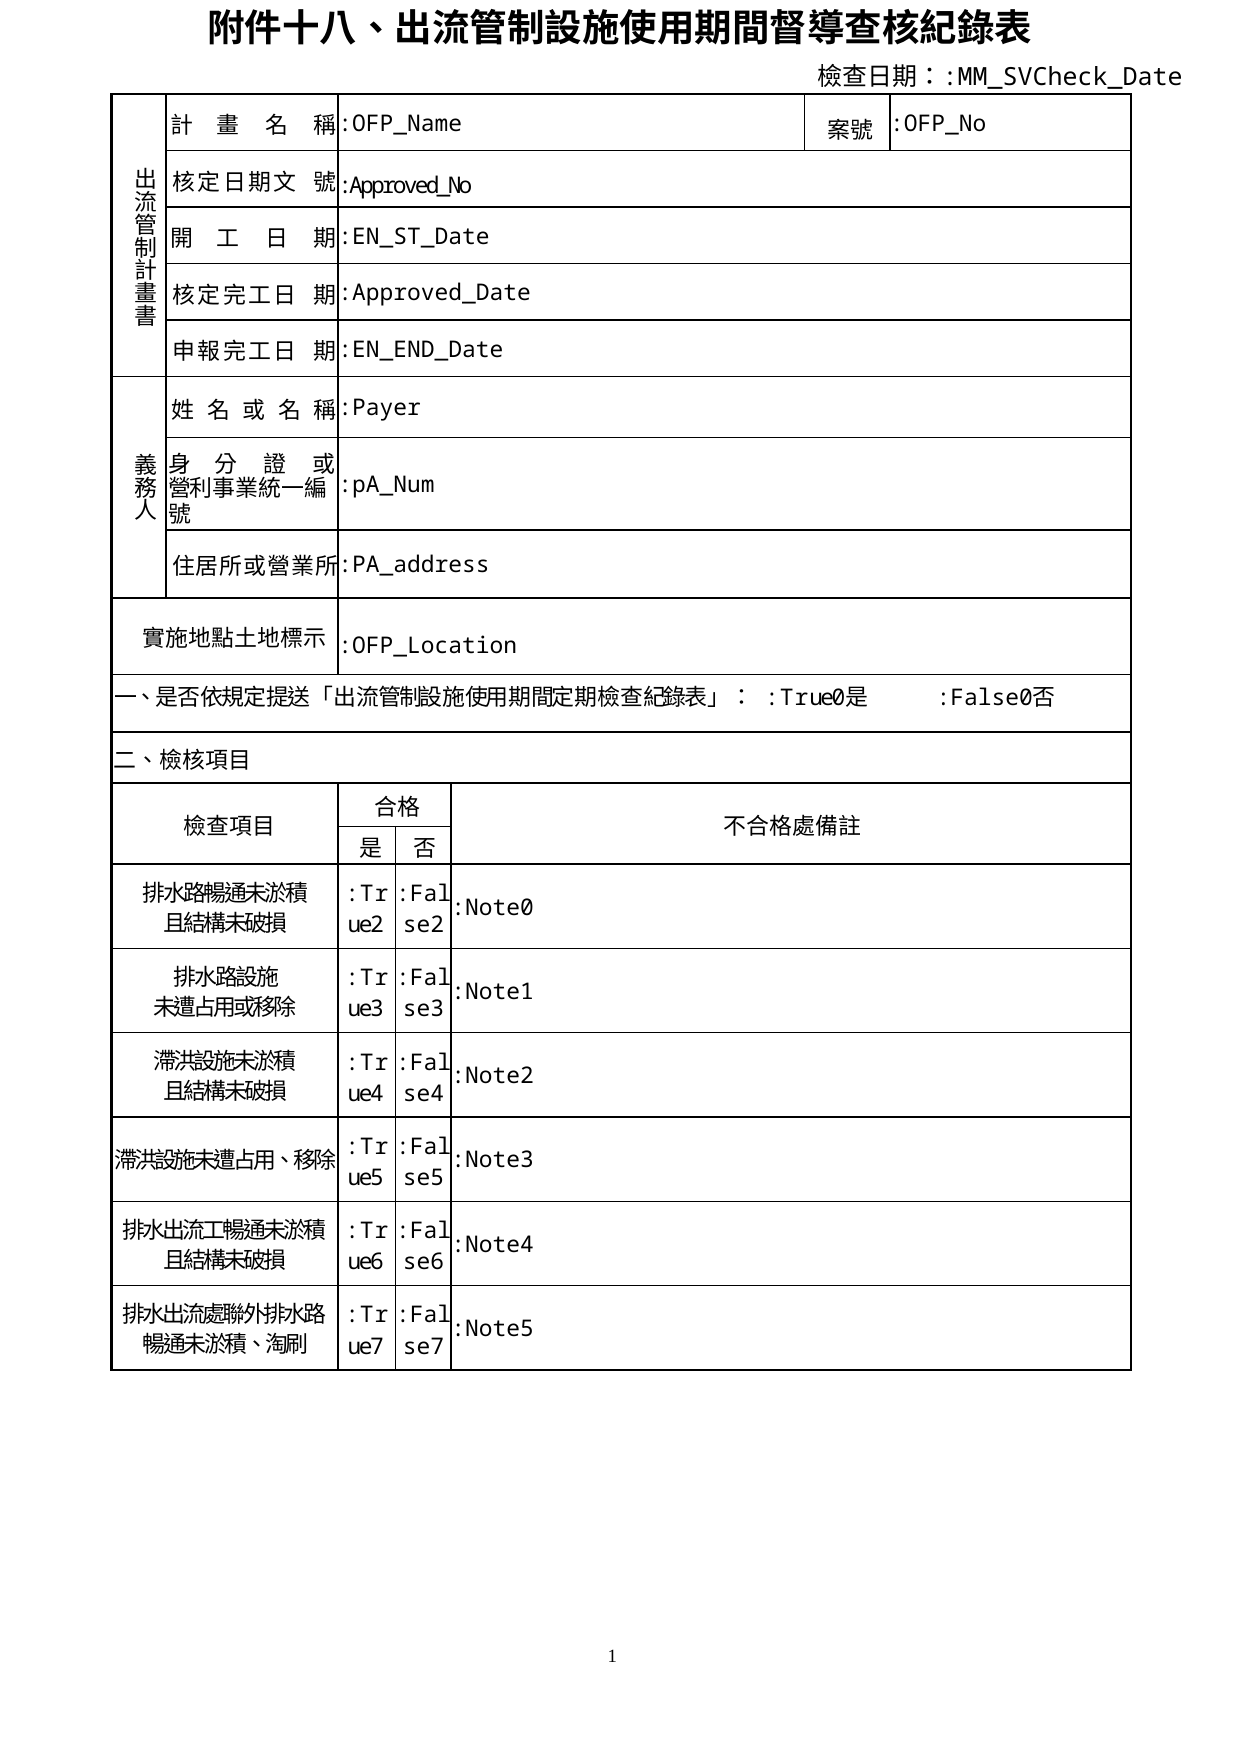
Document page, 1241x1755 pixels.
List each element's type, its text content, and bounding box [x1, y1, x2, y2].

table_header 出流管制計畫書 [113, 95, 165, 376]
table_cell 滯洪設施未淤積且結構未破損 [113, 1033, 337, 1116]
table_header 案號 [805, 95, 889, 149]
table_cell :pA_Num [339, 438, 1130, 529]
table_cell 申報完工日 期 [167, 321, 337, 376]
table_cell 實施地點土地標示 [113, 599, 337, 674]
table_cell 二、檢核項目 [113, 733, 1130, 782]
table_cell :True3 [339, 949, 395, 1032]
table_cell :EN_END_Date [339, 321, 1130, 376]
table_cell :True4 [339, 1033, 395, 1116]
table_header :OFP_Name [339, 95, 804, 149]
table_cell 核定日期文 號 [167, 151, 337, 206]
table_header 計 畫 名 稱 [167, 95, 337, 149]
subtitle 附件十八、出流管制設施使用期間督導查核紀錄表 [207, 0, 1241, 52]
table_cell :Approved_No [339, 151, 1130, 206]
table_cell :Note4 [452, 1202, 1130, 1285]
table_header :OFP_No [891, 95, 1130, 149]
table_cell 一、是否依規定提送「出流管制設施使用期間定期檢查紀錄表」： :True0是 :False0否 [113, 675, 1130, 731]
table_cell :OFP_Location [339, 599, 1130, 674]
table_cell :False4 [396, 1033, 450, 1116]
table_cell :EN_ST_Date [339, 208, 1130, 262]
table_cell 排水出流工暢通未淤積且結構未破損 [113, 1202, 337, 1285]
table_cell 是 [339, 827, 395, 863]
table_cell :Payer [339, 377, 1130, 437]
table_cell :True6 [339, 1202, 395, 1285]
table_cell 排水出流處聯外排水路暢通未淤積、淘刷 [113, 1286, 337, 1369]
table_cell 排水路設施未遭占用或移除 [113, 949, 337, 1032]
table_cell 義務人 [113, 377, 165, 597]
table_cell 開 工 日 期 [167, 208, 337, 262]
table_cell 檢查項目 [113, 784, 337, 863]
table_cell 排水路暢通未淤積且結構未破損 [113, 865, 337, 947]
table_cell :Note5 [452, 1286, 1130, 1369]
table_cell 核定完工日 期 [167, 264, 337, 319]
table_cell 合格 [339, 784, 450, 826]
text 檢查日期：:MM_SVCheck_Date [817, 57, 1241, 93]
table_cell 不合格處備註 [452, 784, 1130, 863]
table_cell :False2 [396, 865, 450, 947]
table_cell :False5 [396, 1118, 450, 1201]
table_cell 姓 名 或 名 稱 [167, 377, 337, 437]
table_cell :True7 [339, 1286, 395, 1369]
table_cell :True2 [339, 865, 395, 947]
table_cell 滯洪設施未遭占用、移除 [113, 1118, 337, 1201]
table_cell :PA_address [339, 531, 1130, 597]
table_cell 身 分 證 或營利事業統一編號 [167, 438, 337, 529]
table_cell :False6 [396, 1202, 450, 1285]
table_cell :Note2 [452, 1033, 1130, 1116]
table_cell :Note0 [452, 865, 1130, 947]
table_cell :False3 [396, 949, 450, 1032]
table_cell :Note3 [452, 1118, 1130, 1201]
table_cell :Note1 [452, 949, 1130, 1032]
table_cell 否 [396, 827, 450, 863]
table_cell :True5 [339, 1118, 395, 1201]
table_cell 住居所或營業所 [167, 531, 337, 597]
table_cell :False7 [396, 1286, 450, 1369]
table_cell :Approved_Date [339, 264, 1130, 319]
